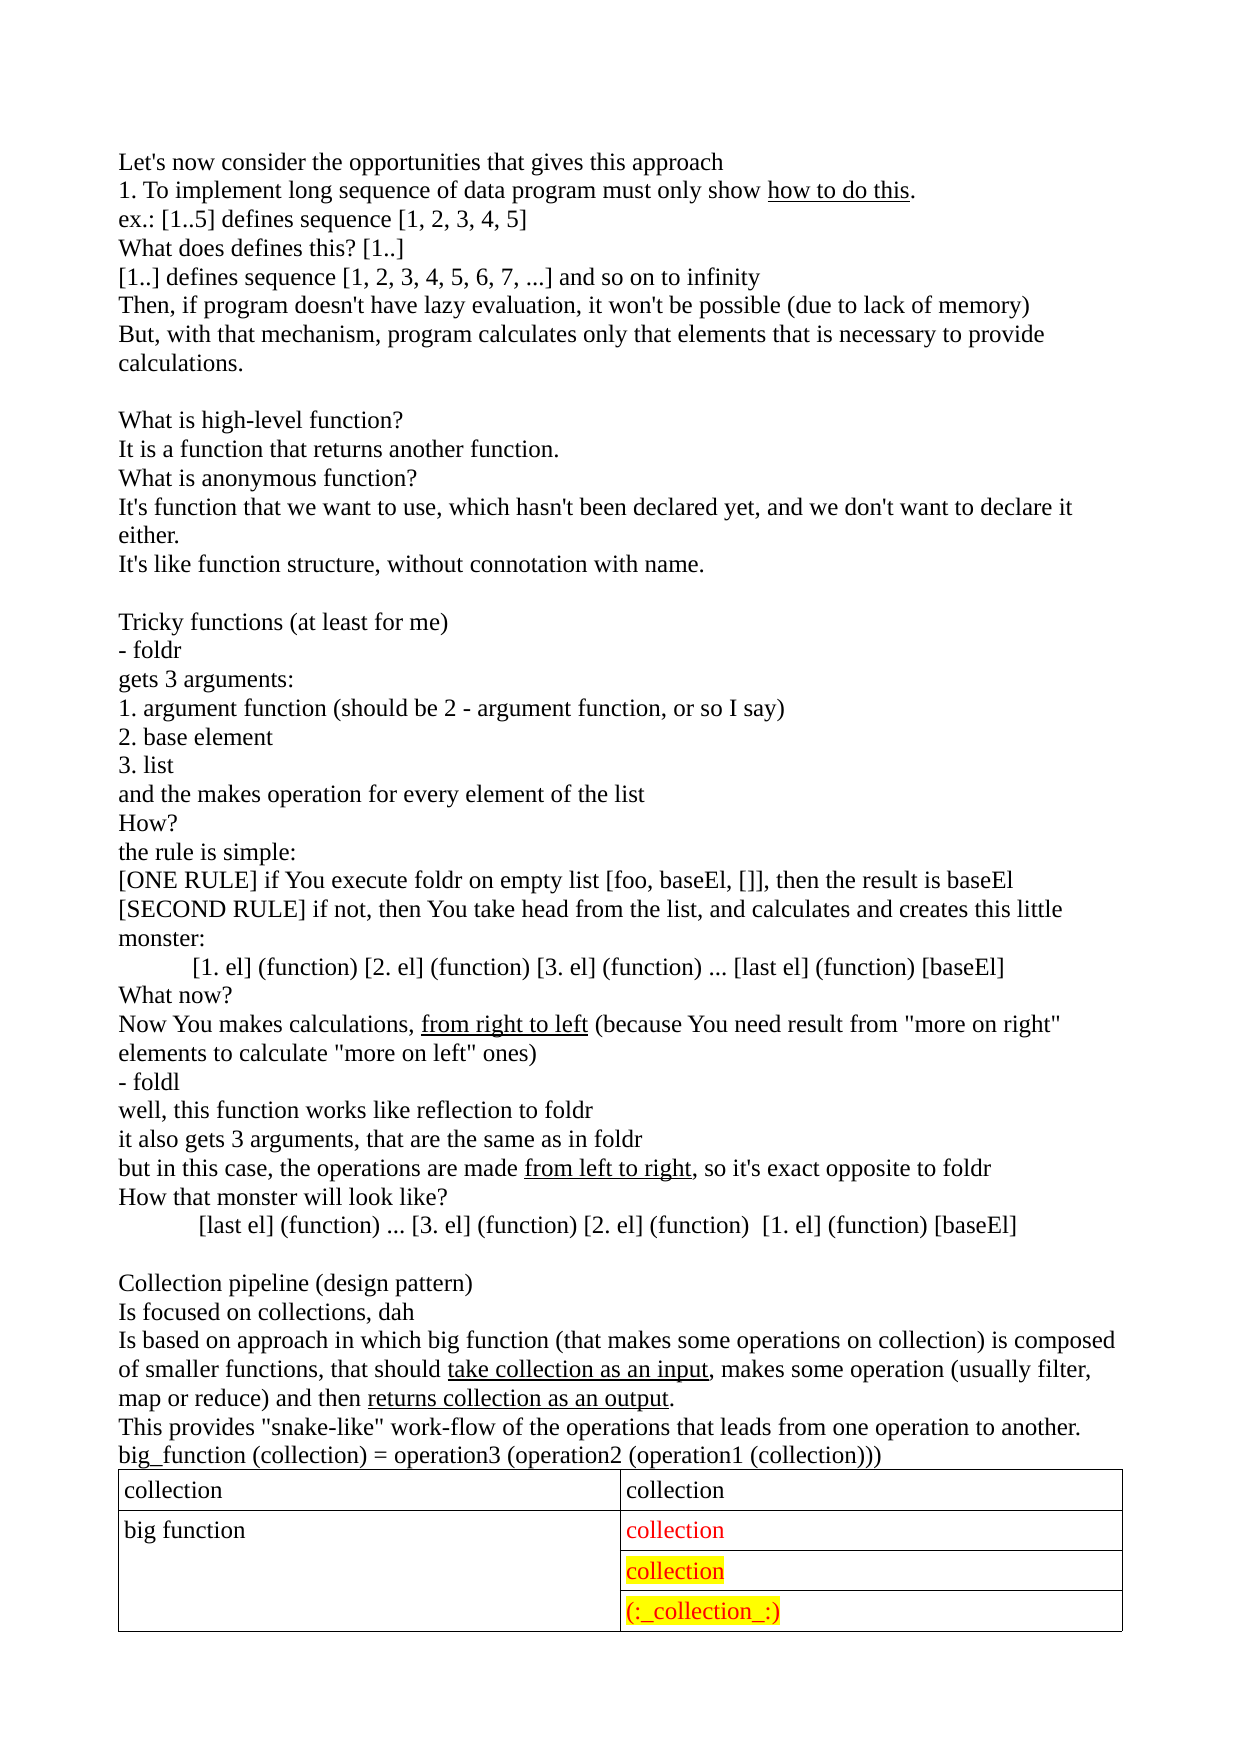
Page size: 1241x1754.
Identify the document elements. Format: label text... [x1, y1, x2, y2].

text and the makes operation for every element of the list [118, 779, 1122, 808]
table_cell (:_collection_:) [621, 1591, 1122, 1631]
text ex.: [1..5] defines sequence [1, 2, 3, 4, 5] [118, 204, 1122, 233]
text Is based on approach in which big function (that makes some operations on collection) is composed of smaller functions, that should take collection as an input, makes some operation (usually filter, map or reduce) and then returns collection as an output. [118, 1326, 1122, 1412]
text Collection pipeline (design pattern) [118, 1268, 1122, 1297]
text What is anonymous function? [118, 463, 1122, 492]
text How? [118, 808, 1122, 837]
text What is high-level function? [118, 406, 1122, 434]
text [ONE RULE] if You execute foldr on empty list [foo, baseEl, []], then the result is baseEl [118, 866, 1122, 894]
text [last el] (function) ... [3. el] (function) [2. el] (function) [1. el] (function) [baseEl] [118, 1211, 1122, 1239]
text but in this case, the operations are made from left to right, so it's exact opposite to foldr [118, 1153, 1122, 1182]
text It is a function that returns another function. [118, 434, 1122, 463]
text But, with that mechanism, program calculates only that elements that is necessary to provide calculations. [118, 319, 1122, 377]
table_cell big function [119, 1511, 620, 1631]
text It's like function structure, without connotation with name. [118, 549, 1122, 578]
text How that monster will look like? [118, 1182, 1122, 1211]
table_header collection [119, 1470, 620, 1510]
text 1. argument function (should be 2 - argument function, or so I say) [118, 693, 1122, 722]
text 3. list [118, 751, 1122, 779]
text [1..] defines sequence [1, 2, 3, 4, 5, 6, 7, ...] and so on to infinity [118, 262, 1122, 291]
text the rule is simple: [118, 837, 1122, 866]
text What now? [118, 981, 1122, 1009]
text big_function (collection) = operation3 (operation2 (operation1 (collection))) [118, 1441, 1122, 1469]
text [SECOND RULE] if not, then You take head from the list, and calculates and creates this little monster: [118, 894, 1122, 952]
text This provides "snake-like" work-flow of the operations that leads from one operation to another. [118, 1412, 1122, 1441]
text Tricky functions (at least for me) [118, 607, 1122, 636]
table_cell collection [621, 1551, 1122, 1590]
text Is focused on collections, dah [118, 1297, 1122, 1326]
text it also gets 3 arguments, that are the same as in foldr [118, 1124, 1122, 1153]
table_cell collection [621, 1511, 1122, 1550]
text - foldr [118, 636, 1122, 664]
text - foldl [118, 1067, 1122, 1096]
text gets 3 arguments: [118, 664, 1122, 693]
text It's function that we want to use, which hasn't been declared yet, and we don't want to declare it either. [118, 492, 1122, 549]
text Now You makes calculations, from right to left (because You need result from "more on right" elements to calculate "more on left" ones) [118, 1009, 1122, 1067]
text Let's now consider the opportunities that gives this approach [118, 147, 1122, 176]
text 2. base element [118, 722, 1122, 751]
table_header collection [621, 1470, 1122, 1510]
text Then, if program doesn't have lazy evaluation, it won't be possible (due to lack of memory) [118, 291, 1122, 319]
text 1. To implement long sequence of data program must only show how to do this. [118, 176, 1122, 204]
text well, this function works like reflection to foldr [118, 1096, 1122, 1124]
text [1. el] (function) [2. el] (function) [3. el] (function) ... [last el] (function) [baseEl] [118, 952, 1122, 981]
text What does defines this? [1..] [118, 233, 1122, 262]
